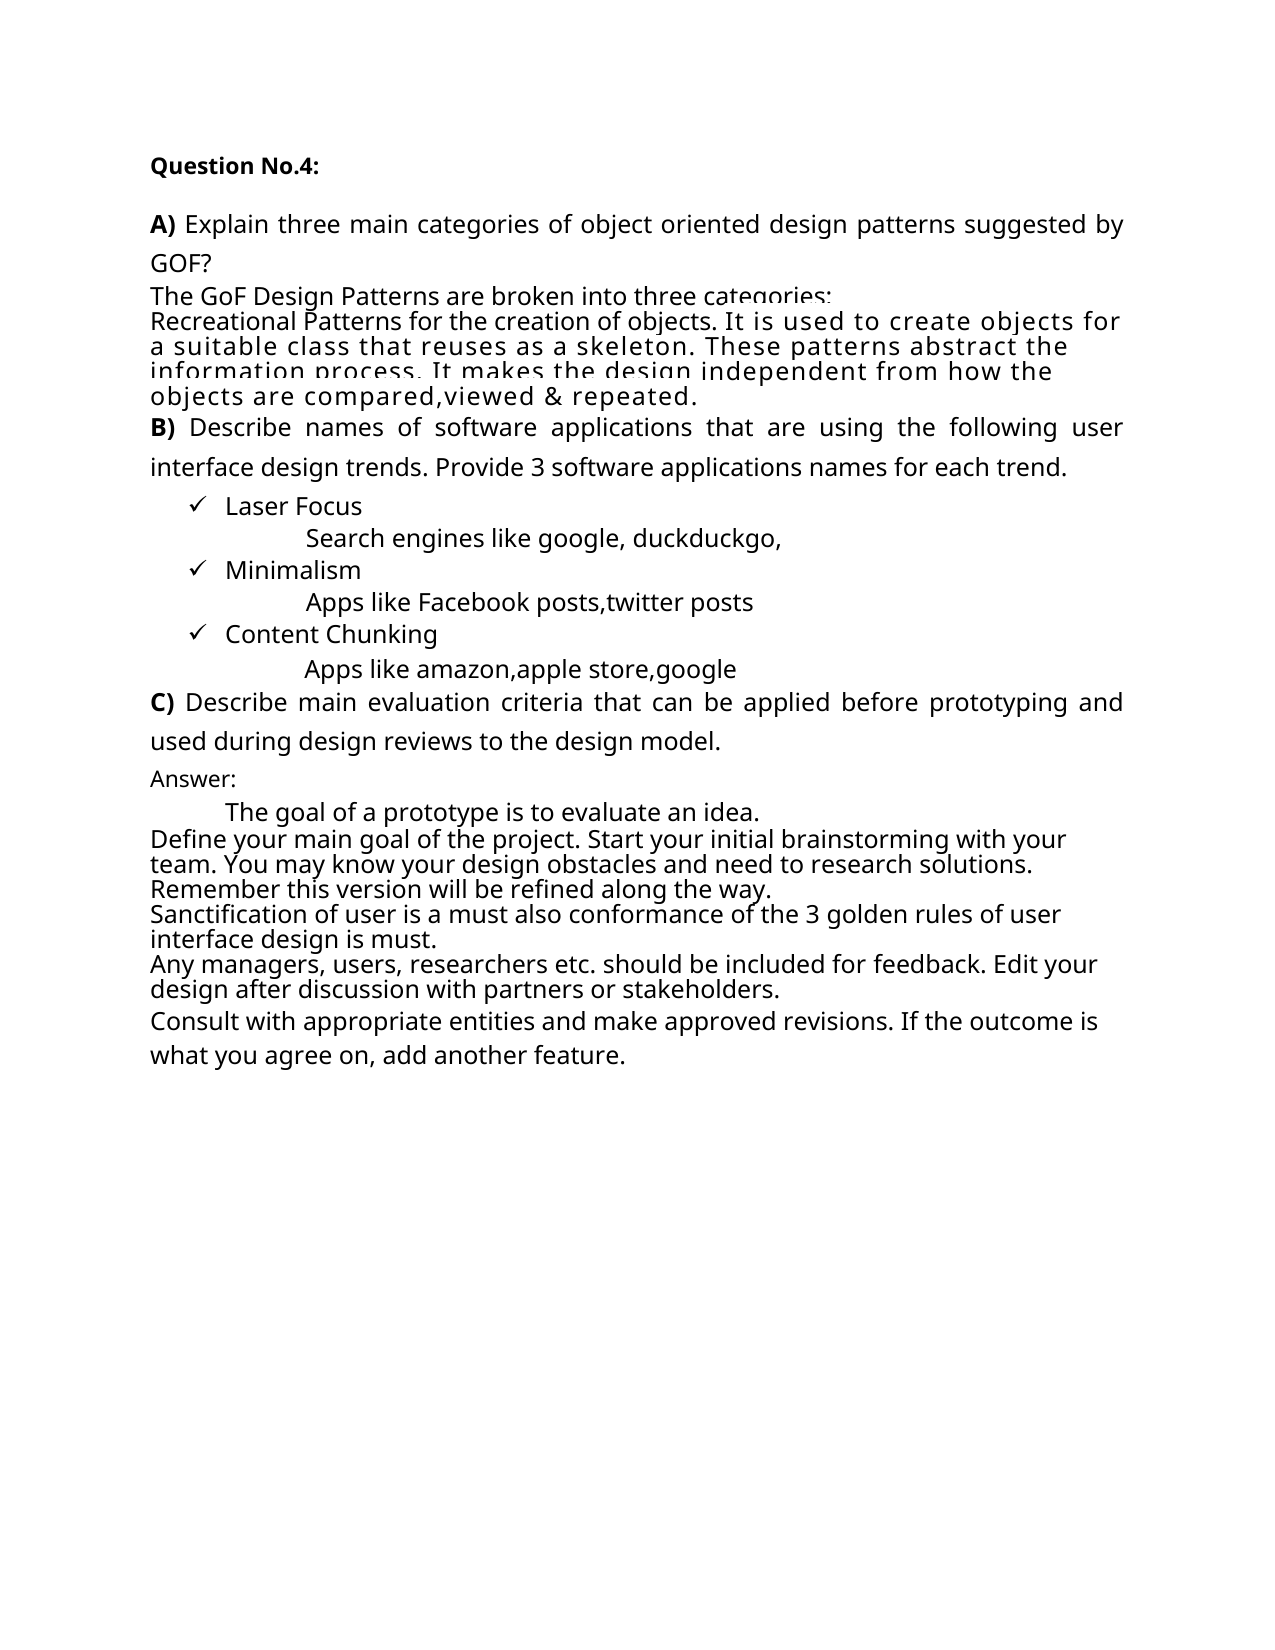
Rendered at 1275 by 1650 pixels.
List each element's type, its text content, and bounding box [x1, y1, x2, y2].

text Define your main goal of the project. Start your initial brainstorming with your team. You may know your design obstacles and need to research solutions. Remember this version will be refined along the way. [150, 828, 1125, 903]
text Recreational Patterns for the creation of objects. It is used to create objects for a suitable class that reuses as a skeleton. These patterns abstract the information process. It makes the design independent from how the objects are compared,viewed & repeated. [150, 310, 1125, 410]
text The GoF Design Patterns are broken into three categories: [150, 285, 1125, 310]
text Consult with appropriate entities and make approved revisions. If the outcome is what you agree on, add another feature. [150, 1003, 1125, 1071]
list Search engines like google, duckduckgo, [150, 528, 1125, 553]
text Answer: [150, 763, 1125, 794]
text Question No.4: [150, 150, 1125, 181]
text The goal of a prototype is to evaluate an idea. [150, 794, 1125, 828]
list Laser Focus [187, 488, 1125, 522]
text C) Describe main evaluation criteria that can be applied before prototyping and used during design reviews to the design model. [150, 685, 1125, 758]
text A) Explain three main categories of object oriented design patterns suggested by GOF? [150, 207, 1125, 280]
list Content Chunking [187, 617, 1125, 651]
list Minimalism [187, 553, 1125, 587]
text Sanctification of user is a must also conformance of the 3 golden rules of user interface design is must. [150, 903, 1125, 953]
text B) Describe names of software applications that are using the following user interface design trends. Provide 3 software applications names for each trend. [150, 410, 1125, 483]
list Apps like amazon,apple store,google [187, 656, 1125, 685]
list Apps like Facebook posts,twitter posts [150, 592, 1125, 617]
text Any managers, users, researchers etc. should be included for feedback. Edit your design after discussion with partners or stakeholders. [150, 953, 1125, 1003]
